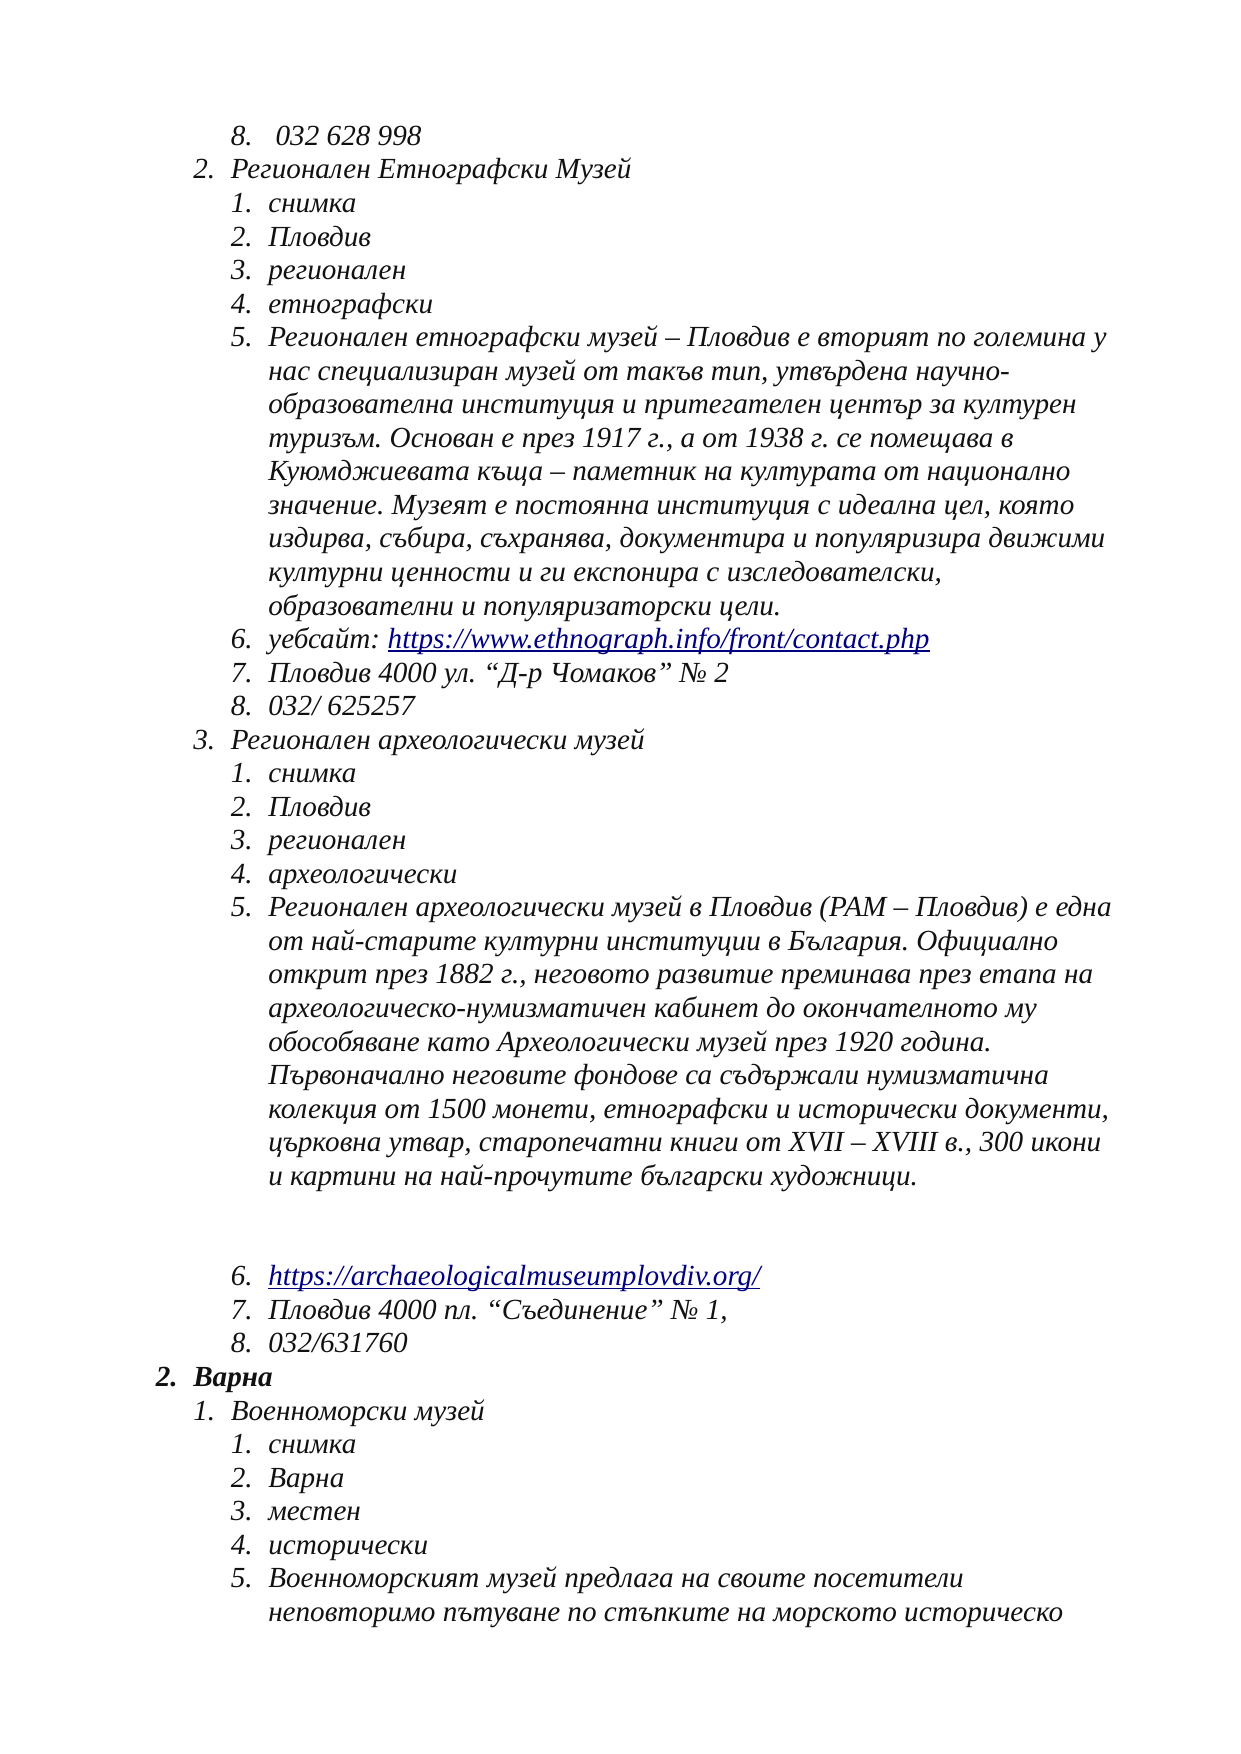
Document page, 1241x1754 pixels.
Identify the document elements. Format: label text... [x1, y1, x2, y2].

list Регионален Етнографски Музей [193, 152, 1122, 185]
list Пловдив 4000 пл. “Съединение” № 1, [231, 1292, 1122, 1326]
list снимка [231, 185, 1122, 219]
list https://archaeologicalmuseumplovdiv.org/ [231, 1258, 1122, 1292]
list археологически [231, 856, 1122, 889]
list регионален [231, 252, 1122, 286]
list Регионален археологически музей в Пловдив (РАМ – Пловдив) е една от най-старите културни институции в България. Официално открит през 1882 г., неговото развитие преминава през етапа на археологическо-нумизматичен кабинет до окончателното му обособяване като Археологически музей през 1920 година. Първоначално неговите фондове са съдържали нумизматична колекция от 1500 монети, етнографски и исторически документи, църковна утвар, старопечатни книги от ХVII – ХVIII в., 300 икони и картини на най-прочутите български художници. [231, 889, 1122, 1191]
list Пловдив 4000 ул. “Д-р Чомаков” № 2 [231, 655, 1122, 688]
list етнографски [231, 286, 1122, 319]
list 032/ 625257 [231, 688, 1122, 722]
list Пловдив [231, 219, 1122, 252]
list снимка [231, 1426, 1122, 1460]
list Пловдив [231, 789, 1122, 822]
list уебсайт: https://www.ethnograph.info/front/contact.php [231, 621, 1122, 655]
list Военноморски музей [193, 1393, 1122, 1426]
list Варна [156, 1359, 1122, 1393]
list Варна [231, 1460, 1122, 1493]
list Регионален археологически музей [193, 722, 1122, 755]
list Военноморският музей предлага на своите посетители неповторимо пътуване по стъпките на морското историческо [231, 1560, 1122, 1627]
list 032/631760 [231, 1326, 1122, 1359]
list регионален [231, 822, 1122, 856]
list Регионален етнографски музей – Пловдив е вторият по големина у нас специализиран музей от такъв тип, утвърдена научно-образователна институция и притегателен център за културен туризъм. Основан е през 1917 г., а от 1938 г. се помещава в Куюмджиевата къща – паметник на културата от национално значение. Музеят е постоянна институция с идеална цел, която издирва, събира, съхранява, документира и популяризира движими културни ценности и ги експонира с изследователски, образователни и популяризаторски цели. [231, 319, 1122, 621]
list местен [231, 1493, 1122, 1527]
list 032 628 998 [231, 118, 1122, 152]
list снимка [231, 755, 1122, 789]
list исторически [231, 1527, 1122, 1560]
